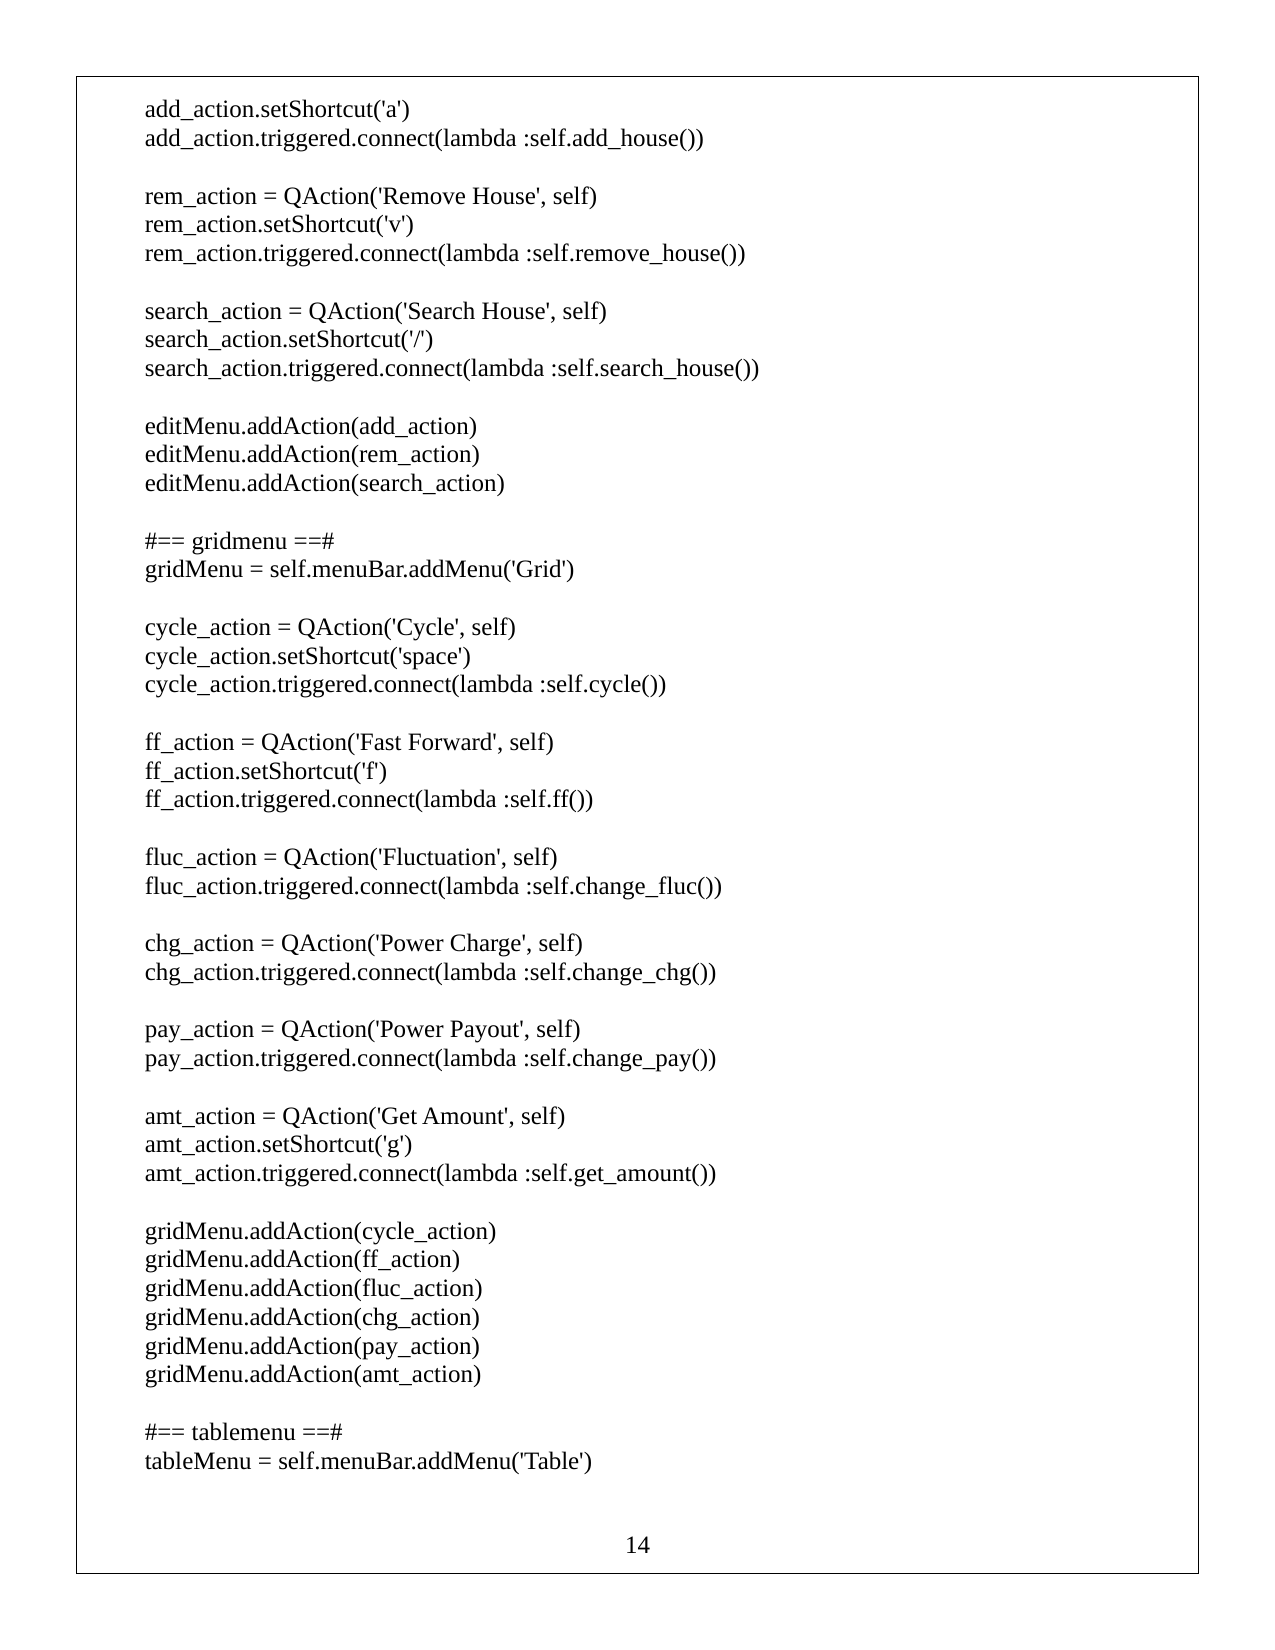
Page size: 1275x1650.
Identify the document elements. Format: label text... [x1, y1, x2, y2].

table_cell add_action.setShortcut('a') add_action.triggered.connect(lambda :self.add_house()) rem_action = QAction('Remove House', self) rem_action.setShortcut('v') rem_action.triggered.connect(lambda :self.remove_house()) search_action = QAction('Search House', self) search_action.setShortcut('/') search_action.triggered.connect(lambda :self.search_house()) editMenu.addAction(add_action) editMenu.addAction(rem_action) editMenu.addAction(search_action) #== gridmenu ==# gridMenu = self.menuBar.addMenu('Grid') cycle_action = QAction('Cycle', self) cycle_action.setShortcut('space') cycle_action.triggered.connect(lambda :self.cycle()) ff_action = QAction('Fast Forward', self) ff_action.setShortcut('f') ff_action.triggered.connect(lambda :self.ff()) fluc_action = QAction('Fluctuation', self) fluc_action.triggered.connect(lambda :self.change_fluc()) chg_action = QAction('Power Charge', self) chg_action.triggered.connect(lambda :self.change_chg()) pay_action = QAction('Power Payout', self) pay_action.triggered.connect(lambda :self.change_pay()) amt_action = QAction('Get Amount', self) amt_action.setShortcut('g') amt_action.triggered.connect(lambda :self.get_amount()) gridMenu.addAction(cycle_action) gridMenu.addAction(ff_action) gridMenu.addAction(fluc_action) gridMenu.addAction(chg_action) gridMenu.addAction(pay_action) gridMenu.addAction(amt_action) #== tablemenu ==# tableMenu = self.menuBar.addMenu('Table') [92, 92, 1183, 1478]
